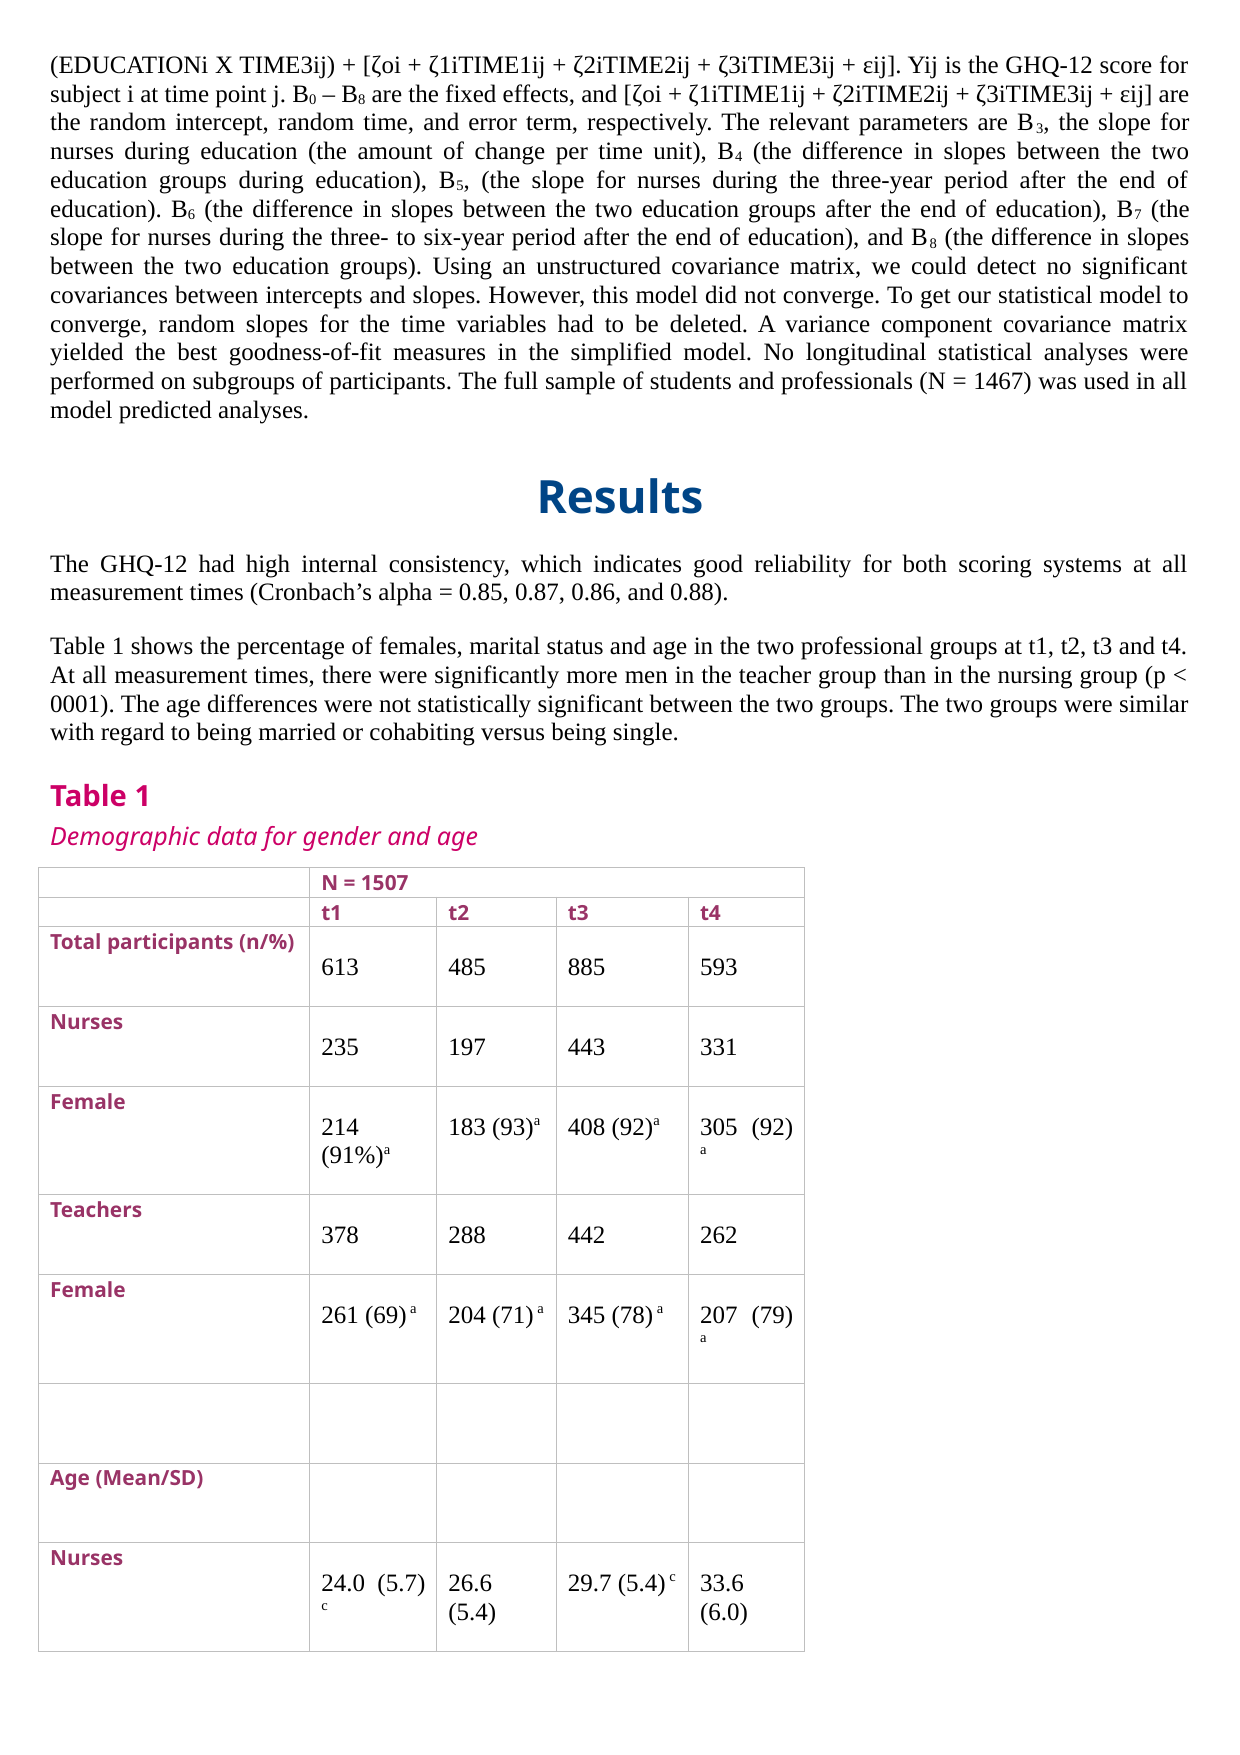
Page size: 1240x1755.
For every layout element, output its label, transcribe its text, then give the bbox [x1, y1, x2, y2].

table_cell 442 [557, 1195, 688, 1274]
table_cell Teachers [39, 1195, 309, 1274]
table_cell [310, 1464, 436, 1542]
subtitle Results [50, 474, 1189, 524]
table_cell 331 [689, 1007, 804, 1086]
table_cell 207 (79) a [689, 1275, 804, 1383]
table_cell Female [39, 1087, 309, 1194]
table_cell 261 (69) a [310, 1275, 436, 1383]
table_cell 443 [557, 1007, 688, 1086]
table_cell [689, 1464, 804, 1542]
text The GHQ-12 had high internal consistency, which indicates good reliability for both scoring systems at all measurement times (Cronbach’s alpha = 0.85, 0.87, 0.86, and 0.88). [50, 549, 1189, 606]
table_cell [437, 1464, 556, 1542]
table_header N = 1507 [310, 868, 804, 897]
table_cell 235 [310, 1007, 436, 1086]
table_cell 378 [310, 1195, 436, 1274]
table_cell Nurses [39, 1007, 309, 1086]
table_cell t4 [689, 898, 804, 926]
table_cell 593 [689, 927, 804, 1006]
table_cell Nurses [39, 1543, 309, 1651]
table_cell 485 [437, 927, 556, 1006]
text Table 1 shows the percentage of females, marital status and age in the two professional groups at t1, t2, t3 and t4. At all measurement times, there were significantly more men in the teacher group than in the nursing group (p < 0001). The age differences were not statistically significant between the two groups. The two groups were similar with regard to being married or cohabiting versus being single. [50, 631, 1189, 746]
table_cell 214 (91%)a [310, 1087, 436, 1194]
table_cell Female [39, 1275, 309, 1383]
table_cell 204 (71) a [437, 1275, 556, 1383]
text (EDUCATIONi X TIME3ij) + [ζoi + ζ1iTIME1ij + ζ2iTIME2ij + ζ3iTIME3ij + εij]. Yij is the GHQ-12 score for subject i at time point j. B0 – B8 are the fixed effects, and [ζoi + ζ1iTIME1ij + ζ2iTIME2ij + ζ3iTIME3ij + εij] are the random intercept, random time, and error term, respectively. The relevant parameters are B3, the slope for nurses during education (the amount of change per time unit), B4 (the difference in slopes between the two education groups during education), B5, (the slope for nurses during the three-year period after the end of education). B6 (the difference in slopes between the two education groups after the end of education), B7 (the slope for nurses during the three- to six-year period after the end of education), and B8 (the difference in slopes between the two education groups). Using an unstructured covariance matrix, we could detect no significant covariances between intercepts and slopes. However, this model did not converge. To get our statistical model to converge, random slopes for the time variables had to be deleted. A variance component covariance matrix yielded the best goodness-of-fit measures in the simplified model. No longitudinal statistical analyses were performed on subgroups of participants. The full sample of students and professionals (N = 1467) was used in all model predicted analyses. [50, 50, 1189, 424]
table_cell [39, 898, 309, 926]
table_cell Total participants (n/%) [39, 927, 309, 1006]
table_cell 262 [689, 1195, 804, 1274]
table_cell 613 [310, 927, 436, 1006]
table_cell 33.6 (6.0) [689, 1543, 804, 1651]
table_cell t2 [437, 898, 556, 926]
table_cell [39, 1384, 309, 1462]
text Demographic data for gender and age [50, 815, 1189, 853]
table_cell [437, 1384, 556, 1462]
table_cell 24.0 (5.7) c [310, 1543, 436, 1651]
table_cell 288 [437, 1195, 556, 1274]
table_cell t1 [310, 898, 436, 926]
table_cell 408 (92)a [557, 1087, 688, 1194]
table_cell [557, 1384, 688, 1462]
table_header [39, 868, 309, 897]
text Table 1 [50, 775, 1189, 815]
table_cell [310, 1384, 436, 1462]
table_cell 26.6 (5.4) [437, 1543, 556, 1651]
table_cell 885 [557, 927, 688, 1006]
table_cell t3 [557, 898, 688, 926]
table_cell [689, 1384, 804, 1462]
table_cell 197 [437, 1007, 556, 1086]
table_cell Age (Mean/SD) [39, 1464, 309, 1542]
table_cell 29.7 (5.4) c [557, 1543, 688, 1651]
table_cell 183 (93)a [437, 1087, 556, 1194]
table_cell 305 (92) a [689, 1087, 804, 1194]
table_cell 345 (78) a [557, 1275, 688, 1383]
table_cell [557, 1464, 688, 1542]
